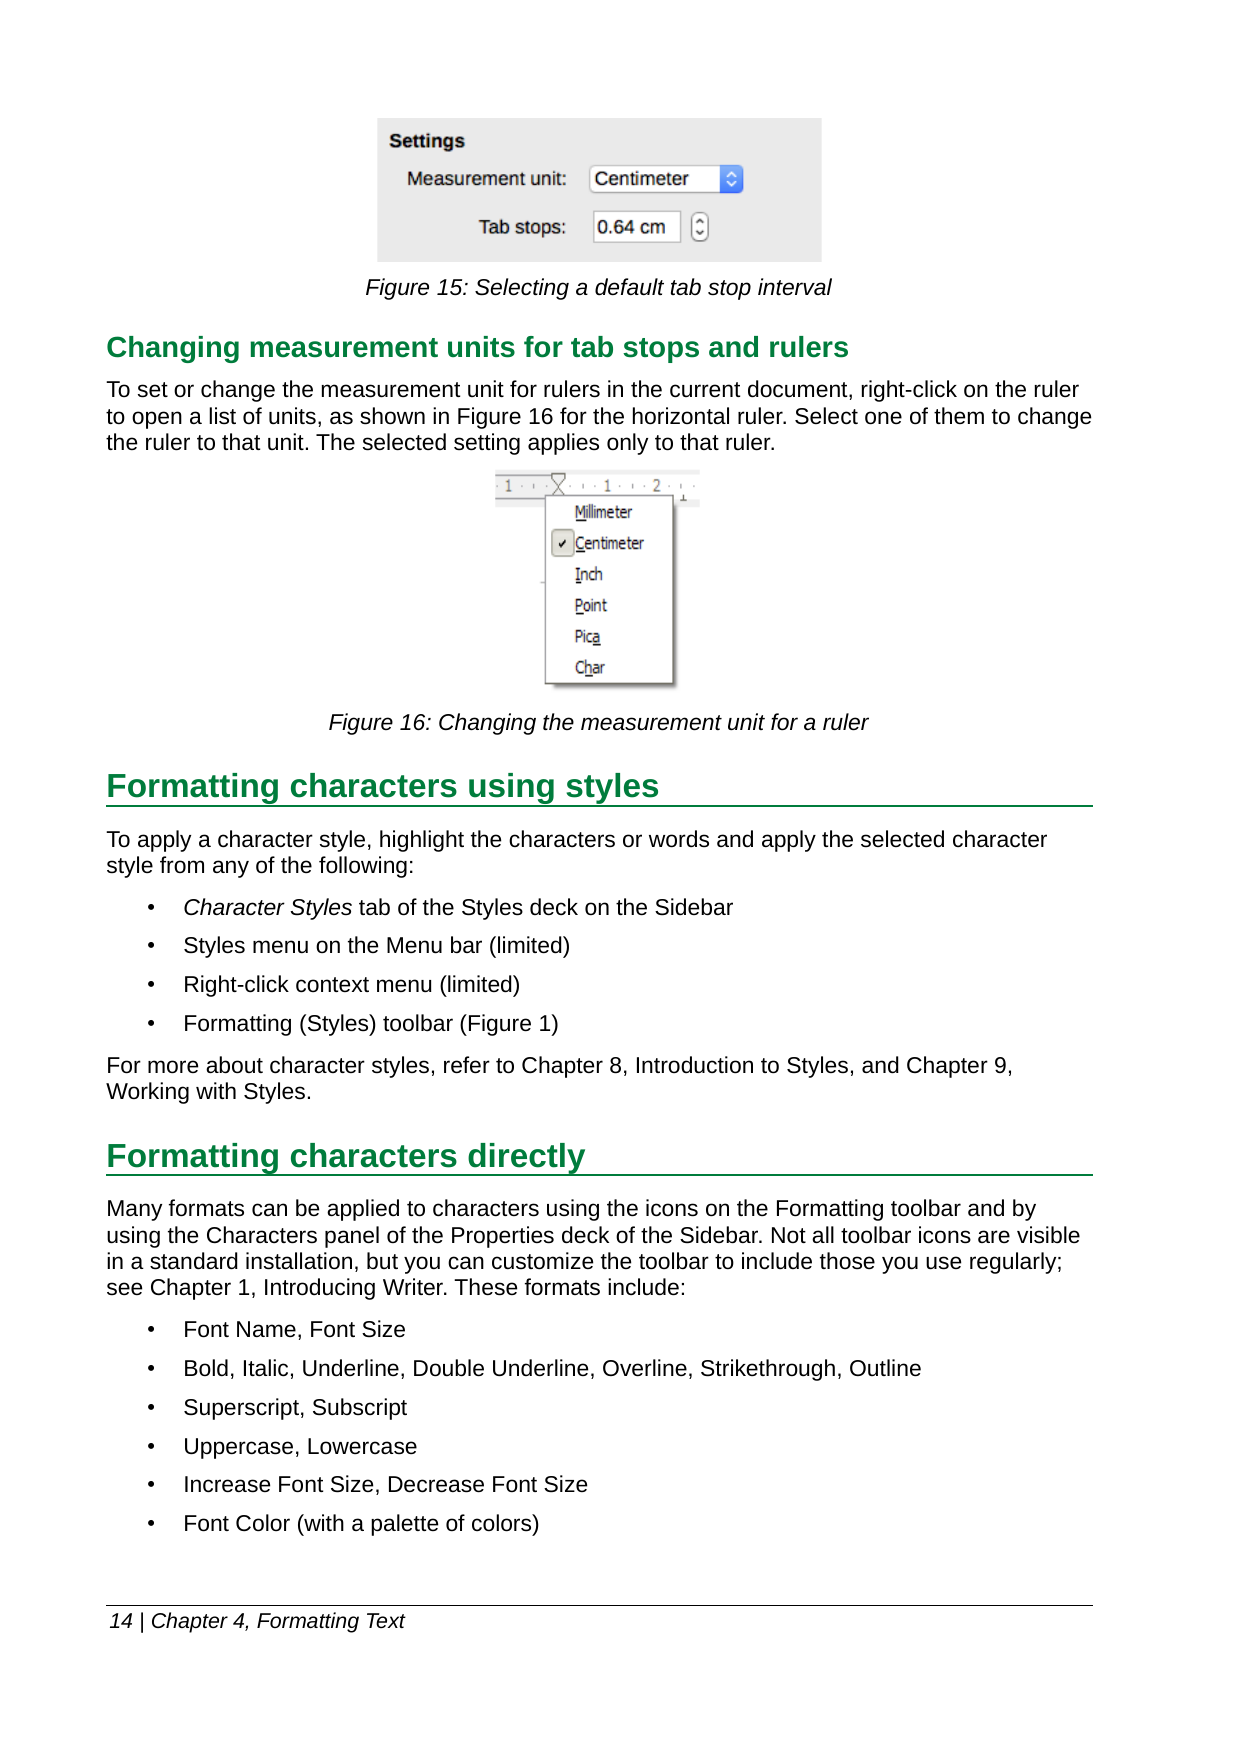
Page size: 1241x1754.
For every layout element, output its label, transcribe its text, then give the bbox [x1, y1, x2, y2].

text To apply a character style, highlight the characters or words and apply the selected character style from any of the following: [106, 826, 1093, 878]
list Increase Font Size, Decrease Font Size [144, 1468, 1093, 1498]
list Uppercase, Lowercase [144, 1430, 1093, 1459]
text Figure 16: Changing the measurement unit for a ruler [316, 709, 883, 735]
list Styles menu on the Menu bar (limited) [144, 929, 1093, 959]
text To set or change the measurement unit for rulers in the current document, right-click on the ruler to open a list of units, as shown in Figure 16 for the horizontal ruler. Select one of them to change the ruler to that unit. The selected setting applies only to that ruler. [106, 376, 1093, 455]
picture [377, 118, 822, 262]
list Character Styles tab of the Styles deck on the Sidebar [144, 891, 1093, 920]
list Font Color (with a palette of colors) [144, 1507, 1093, 1539]
list Right-click context menu (limited) [144, 968, 1093, 998]
picture [477, 467, 722, 697]
text Figure 15: Selecting a default tab stop interval [350, 274, 849, 301]
list Bold, Italic, Underline, Double Underline, Overline, Strikethrough, Outline [144, 1352, 1093, 1381]
subtitle Formatting characters using styles [106, 766, 1093, 805]
list Formatting (Styles) toolbar (Figure 1) [144, 1007, 1093, 1039]
list Font Name, Font Size [144, 1313, 1093, 1342]
text For more about character styles, refer to Chapter 8, Introduction to Styles, and Chapter 9, Working with Styles. [106, 1052, 1093, 1105]
list Superscript, Subscript [144, 1391, 1093, 1420]
text Many formats can be applied to characters using the icons on the Formatting toolbar and by using the Characters panel of the Properties deck of the Sidebar. Not all toolbar icons are visible in a standard installation, but you can customize the toolbar to include those you use regularly; see Chapter 1, Introducing Writer. These formats include: [106, 1195, 1093, 1301]
subtitle Formatting characters directly [106, 1136, 1093, 1174]
subtitle Changing measurement units for tab stops and rulers [106, 330, 1093, 364]
